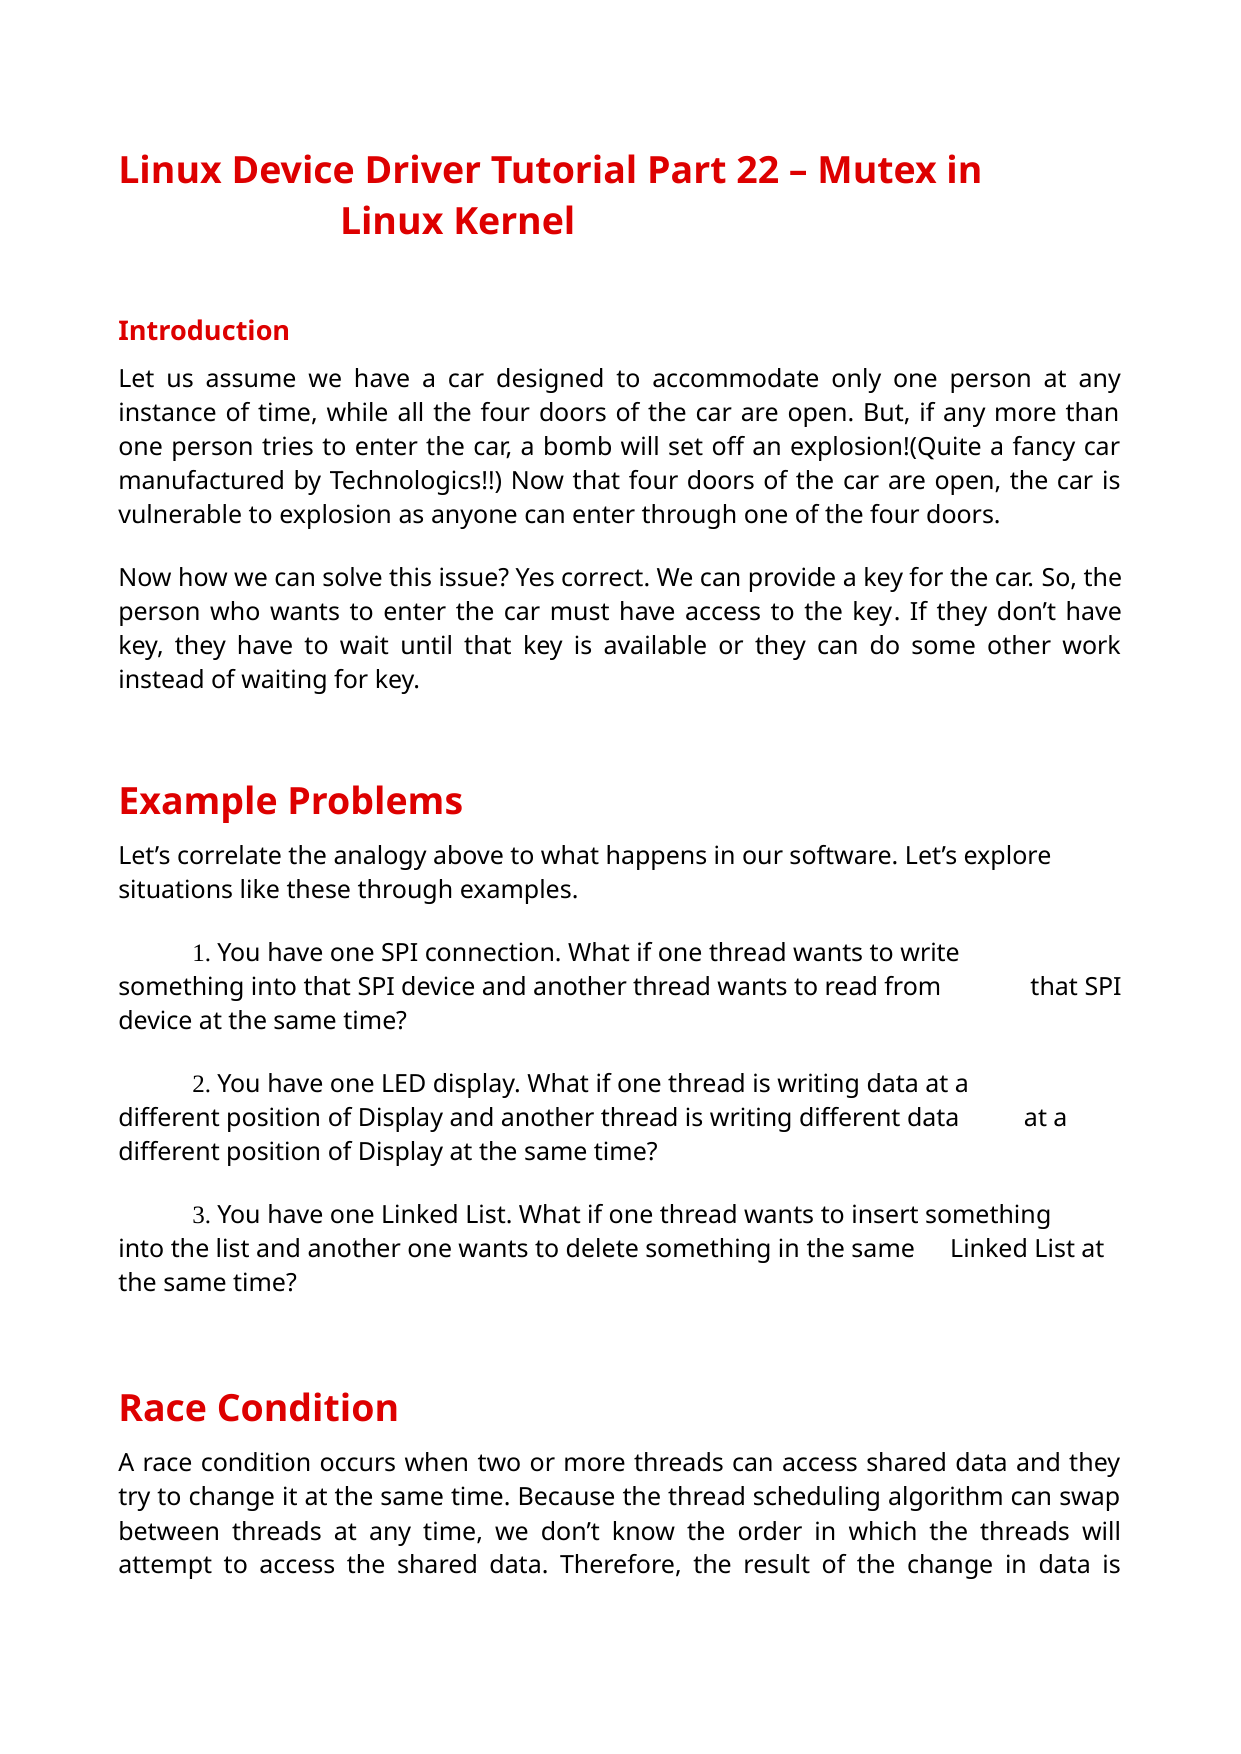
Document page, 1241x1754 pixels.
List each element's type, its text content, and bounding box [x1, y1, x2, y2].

subtitle Race Condition [118, 1381, 1122, 1432]
subtitle Example Problems [118, 774, 1122, 826]
text Now how we can solve this issue? Yes correct. We can provide a key for the car. So, the person who wants to enter the car must have access to the key. If they don’t have key, they have to wait until that key is available or they can do some other work instead of waiting for key. [118, 560, 1122, 696]
subtitle Introduction [118, 311, 1122, 348]
subtitle Linux Device Driver Tutorial Part 22 – Mutex in Linux Kernel [118, 143, 1122, 245]
text 2. You have one LED display. What if one thread is writing data at a different position of Display and another thread is writing different data at a different position of Display at the same time? [118, 1066, 1122, 1168]
text Let us assume we have a car designed to accommodate only one person at any instance of time, while all the four doors of the car are open. But, if any more than one person tries to enter the car, a bomb will set off an explosion!(Quite a fancy car manufactured by Technologics!!) Now that four doors of the car are open, the car is vulnerable to explosion as anyone can enter through one of the four doors. [118, 361, 1122, 531]
text Let’s correlate the analogy above to what happens in our software. Let’s explore situations like these through examples. [118, 838, 1122, 906]
text A race condition occurs when two or more threads can access shared data and they try to change it at the same time. Because the thread scheduling algorithm can swap between threads at any time, we don’t know the order in which the threads will attempt to access the shared data. Therefore, the result of the change in data is [118, 1445, 1122, 1581]
text 1. You have one SPI connection. What if one thread wants to write something into that SPI device and another thread wants to read from that SPI device at the same time? [118, 935, 1122, 1037]
text 3. You have one Linked List. What if one thread wants to insert something into the list and another one wants to delete something in the same Linked List at the same time? [118, 1197, 1122, 1299]
